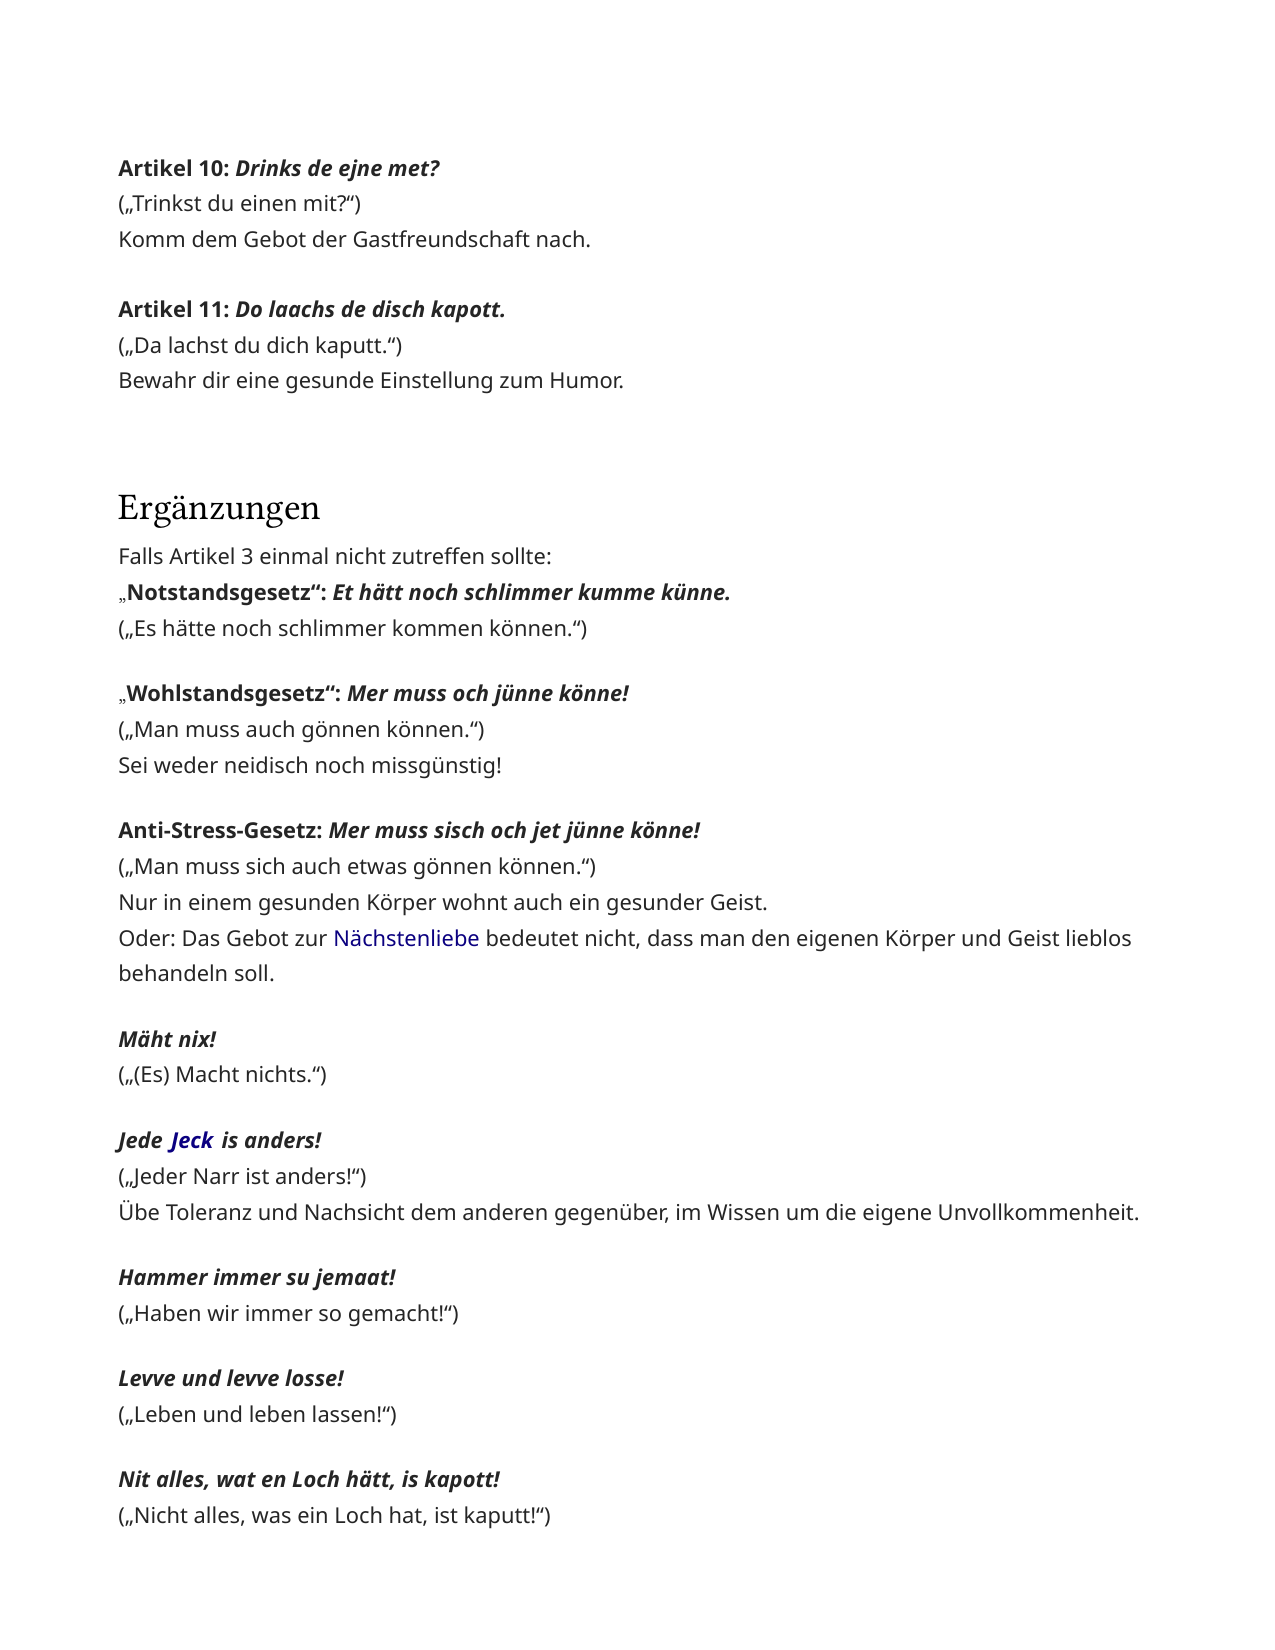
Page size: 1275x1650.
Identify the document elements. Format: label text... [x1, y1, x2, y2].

text Artikel 10: Drinks de ejne met? („Trinkst du einen mit?“) Komm dem Gebot der Gastfreundschaft nach. Artikel 11: Do laachs de disch kapott. („Da lachst du dich kaputt.“) Bewahr dir eine gesunde Einstellung zum Humor. [118, 118, 1157, 395]
text Falls Artikel 3 einmal nicht zutreffen sollte: „Notstandsgesetz“: Et hätt noch schlimmer kumme künne. („Es hätte noch schlimmer kommen können.“) „Wohlstandsgesetz“: Mer muss och jünne könne! („Man muss auch gönnen können.“) Sei weder neidisch noch missgünstig! Anti-Stress-Gesetz: Mer muss sisch och jet jünne könne! („Man muss sich auch etwas gönnen können.“) Nur in einem gesunden Körper wohnt auch ein gesunder Geist. Oder: Das Gebot zur Nächstenliebe bedeutet nicht, dass man den eigenen Körper und Geist lieblos behandeln soll. Mäht nix! („(Es) Macht nichts.“) Jede Jeck is anders! („Jeder Narr ist anders!“) Übe Toleranz und Nachsicht dem anderen gegenüber, im Wissen um die eigene Unvollkommenheit. Hammer immer su jemaat! („Haben wir immer so gemacht!“) Levve und levve losse! („Leben und leben lassen!“) Nit alles, wat en Loch hätt, is kapott! („Nicht alles, was ein Loch hat, ist kaputt!“) [118, 541, 1157, 1530]
subtitle Ergänzungen [118, 486, 1157, 529]
